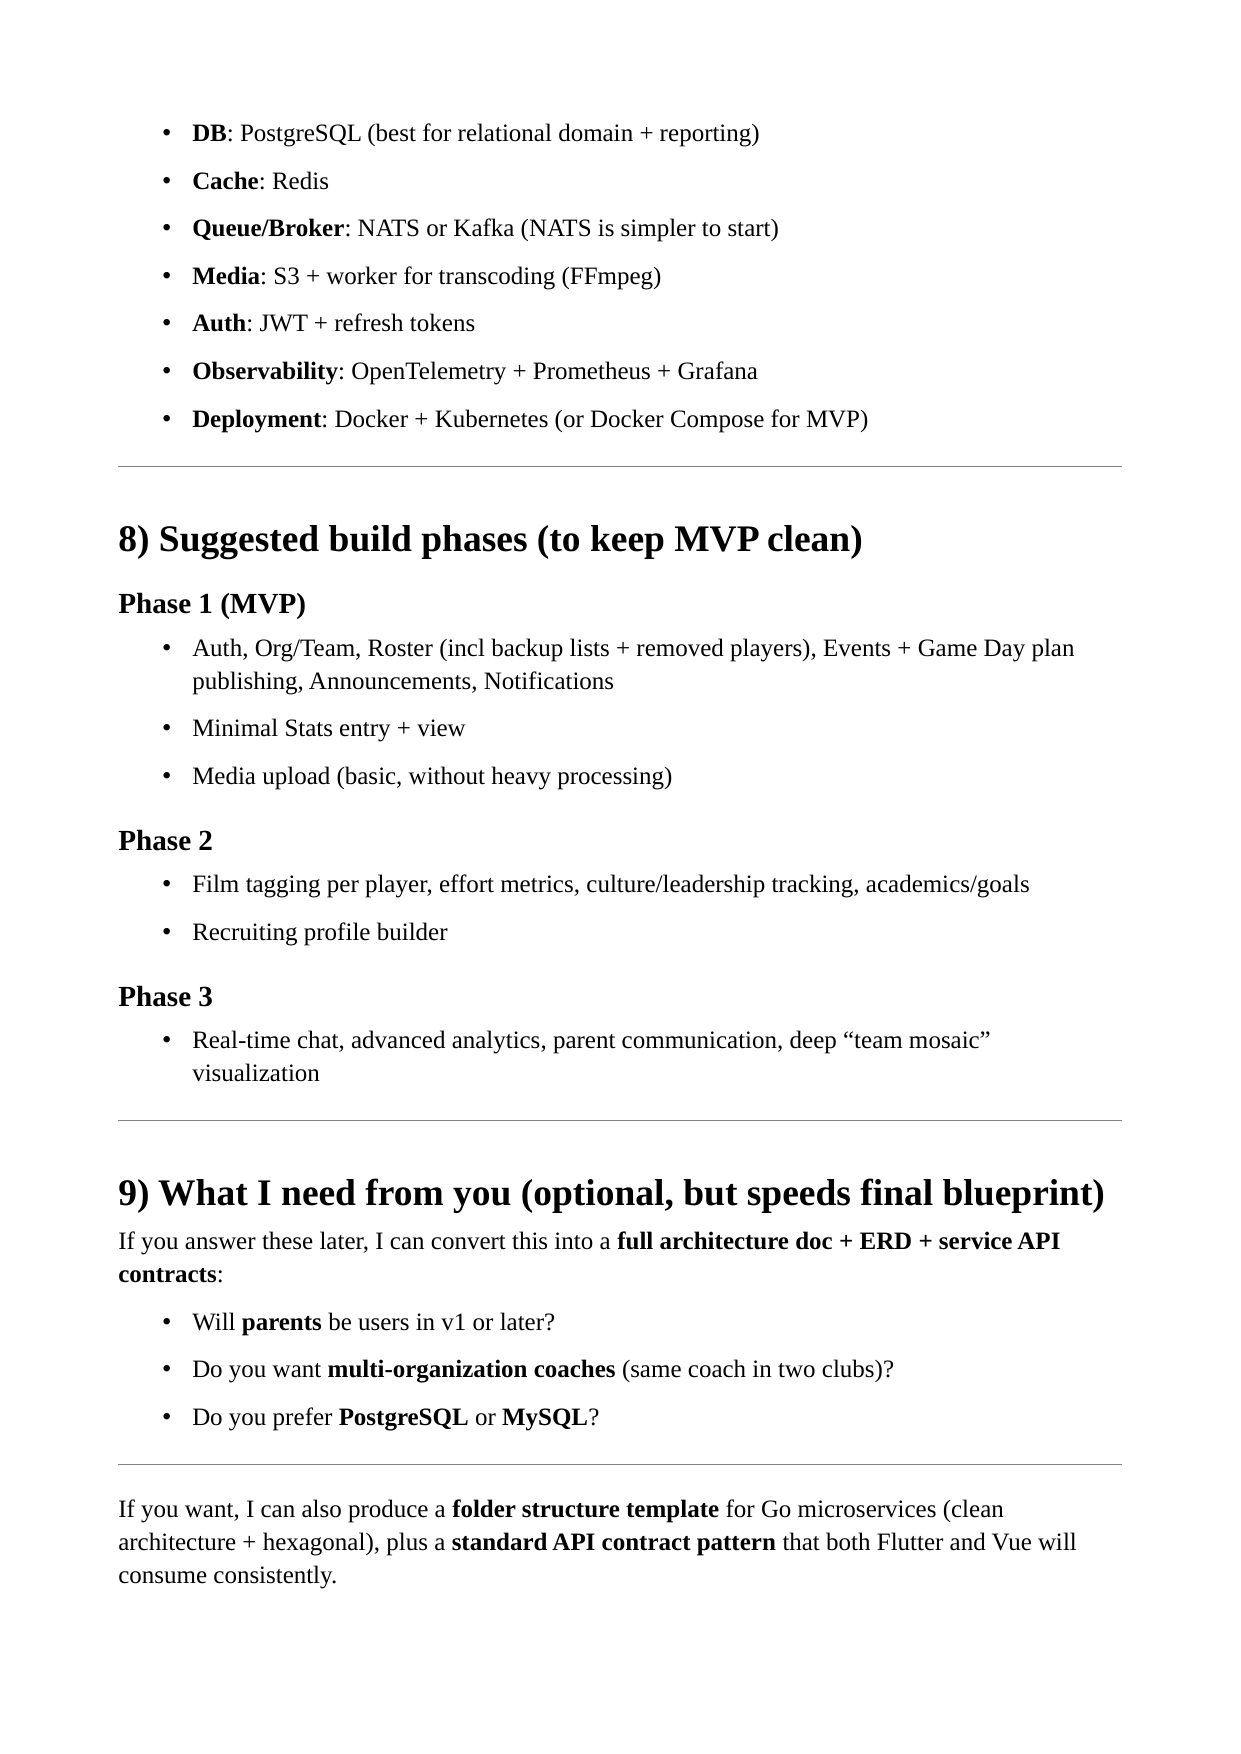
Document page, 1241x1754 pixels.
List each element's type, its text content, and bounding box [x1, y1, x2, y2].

list Auth: JWT + refresh tokens [162, 308, 1122, 337]
list Recruiting profile builder [162, 917, 1122, 946]
subtitle 9) What I need from you (optional, but speeds final blueprint) [118, 1171, 1122, 1214]
list Do you prefer PostgreSQL or MySQL? [162, 1402, 1122, 1431]
subtitle Phase 1 (MVP) [118, 587, 1122, 620]
list DB: PostgreSQL (best for relational domain + reporting) [162, 118, 1122, 147]
subtitle 8) Suggested build phases (to keep MVP clean) [118, 516, 1122, 559]
subtitle Phase 3 [118, 979, 1122, 1012]
text If you want, I can also produce a folder structure template for Go microservices (clean architecture + hexagonal), plus a standard API contract pattern that both Flutter and Vue will consume consistently. [118, 1494, 1122, 1589]
list Queue/Broker: NATS or Kafka (NATS is simpler to start) [162, 213, 1122, 242]
list Film tagging per player, effort metrics, culture/leadership tracking, academics/goals [162, 869, 1122, 898]
list Observability: OpenTelemetry + Prometheus + Grafana [162, 356, 1122, 385]
list Will parents be users in v1 or later? [162, 1307, 1122, 1336]
list Real-time chat, advanced analytics, parent communication, deep “team mosaic” visualization [162, 1025, 1122, 1087]
list Minimal Stats entry + view [162, 713, 1122, 742]
list Cache: Redis [162, 166, 1122, 194]
list Auth, Org/Team, Roster (incl backup lists + removed players), Events + Game Day plan publishing, Announcements, Notifications [162, 633, 1122, 694]
list Media upload (basic, without heavy processing) [162, 761, 1122, 790]
subtitle Phase 2 [118, 823, 1122, 857]
list Media: S3 + worker for transcoding (FFmpeg) [162, 261, 1122, 290]
text If you answer these later, I can convert this into a full architecture doc + ERD + service API contracts: [118, 1226, 1122, 1288]
list Do you want multi-organization coaches (same coach in two clubs)? [162, 1354, 1122, 1383]
list Deployment: Docker + Kubernetes (or Docker Compose for MVP) [162, 404, 1122, 432]
